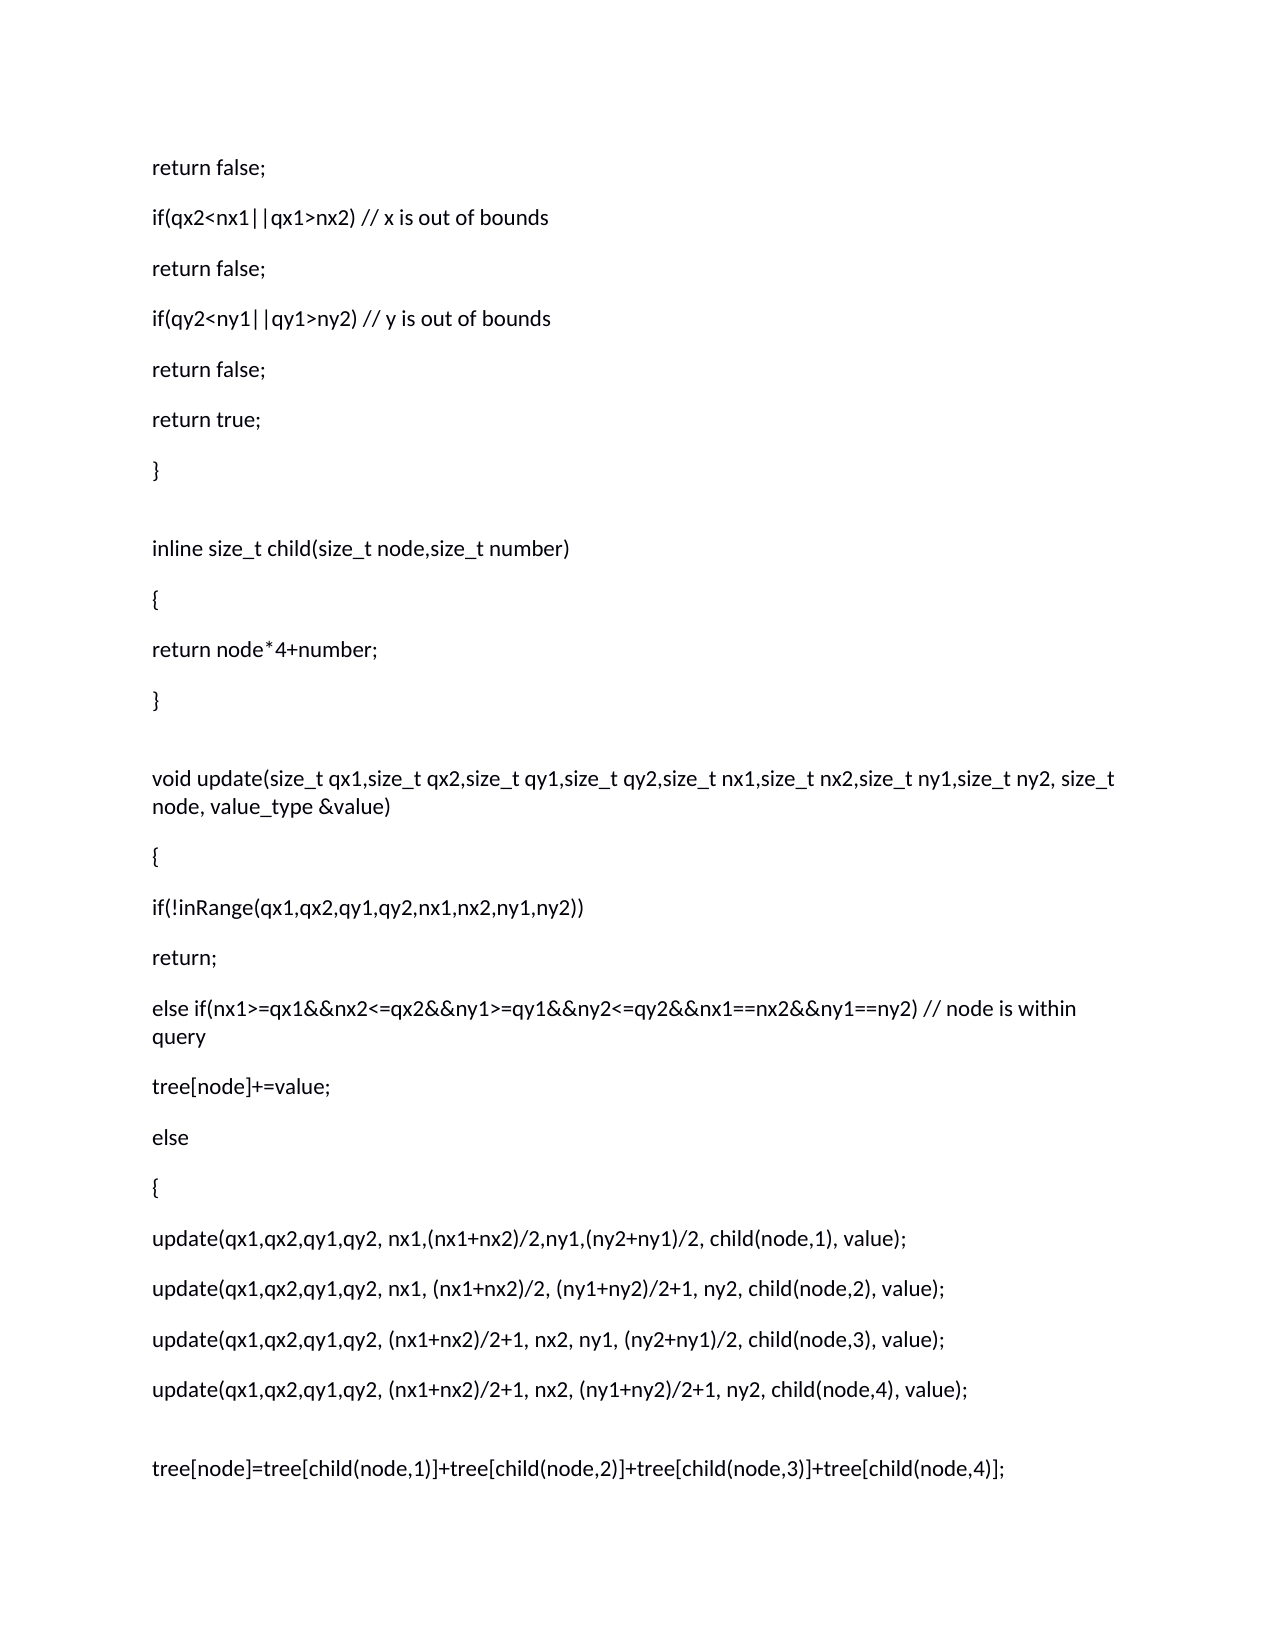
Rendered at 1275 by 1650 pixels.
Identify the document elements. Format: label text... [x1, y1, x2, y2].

table_header if(qy2<ny1||qy1>ny2) // y is out of bounds [149, 302, 673, 352]
table_header update(qx1,qx2,qy1,qy2, (nx1+nx2)/2+1, nx2, (ny1+ny2)/2+1, ny2, child(node,4), value); [149, 1373, 1124, 1423]
table_header [149, 733, 167, 761]
table_header { [149, 582, 182, 632]
table_header return; [149, 941, 246, 991]
table_header inline size_t child(size_t node,size_t number) [149, 531, 691, 582]
table_header return true; [149, 403, 302, 453]
table_header update(qx1,qx2,qy1,qy2, (nx1+nx2)/2+1, nx2, ny1, (ny2+ny1)/2, child(node,3), value); [149, 1322, 1124, 1373]
table_header return node*4+number; [149, 632, 451, 683]
table_header update(qx1,qx2,qy1,qy2, nx1,(nx1+nx2)/2,ny1,(ny2+ny1)/2, child(node,1), value); [149, 1221, 1124, 1272]
table_header return false; [149, 352, 309, 403]
table_header } [149, 683, 182, 733]
table_header { [149, 840, 182, 890]
table_header tree[node]=tree[child(node,1)]+tree[child(node,2)]+tree[child(node,3)]+tree[child(node,4)]; [149, 1451, 1124, 1485]
table_header update(qx1,qx2,qy1,qy2, nx1, (nx1+nx2)/2, (ny1+ny2)/2+1, ny2, child(node,2), value); [149, 1272, 1124, 1322]
table_header { [149, 1171, 182, 1221]
table_header return false; [149, 251, 309, 302]
table_header if(!inRange(qx1,qx2,qy1,qy2,nx1,nx2,ny1,ny2)) [149, 890, 731, 941]
table_header else [149, 1120, 213, 1171]
table_header void update(size_t qx1,size_t qx2,size_t qy1,size_t qy2,size_t nx1,size_t nx2,size_t ny1,size_t ny2, size_t node, value_type &value) [149, 761, 1124, 839]
table_header } [149, 453, 182, 504]
table_header [149, 1423, 167, 1451]
table_header if(qx2<nx1||qx1>nx2) // x is out of bounds [149, 201, 673, 251]
table_header return false; [149, 150, 309, 201]
table_header else if(nx1>=qx1&&nx2<=qx2&&ny1>=qy1&&ny2<=qy2&&nx1==nx2&&ny1==ny2) // node is within query [149, 991, 1124, 1069]
table_header tree[node]+=value; [149, 1070, 399, 1120]
table_header [149, 504, 167, 531]
